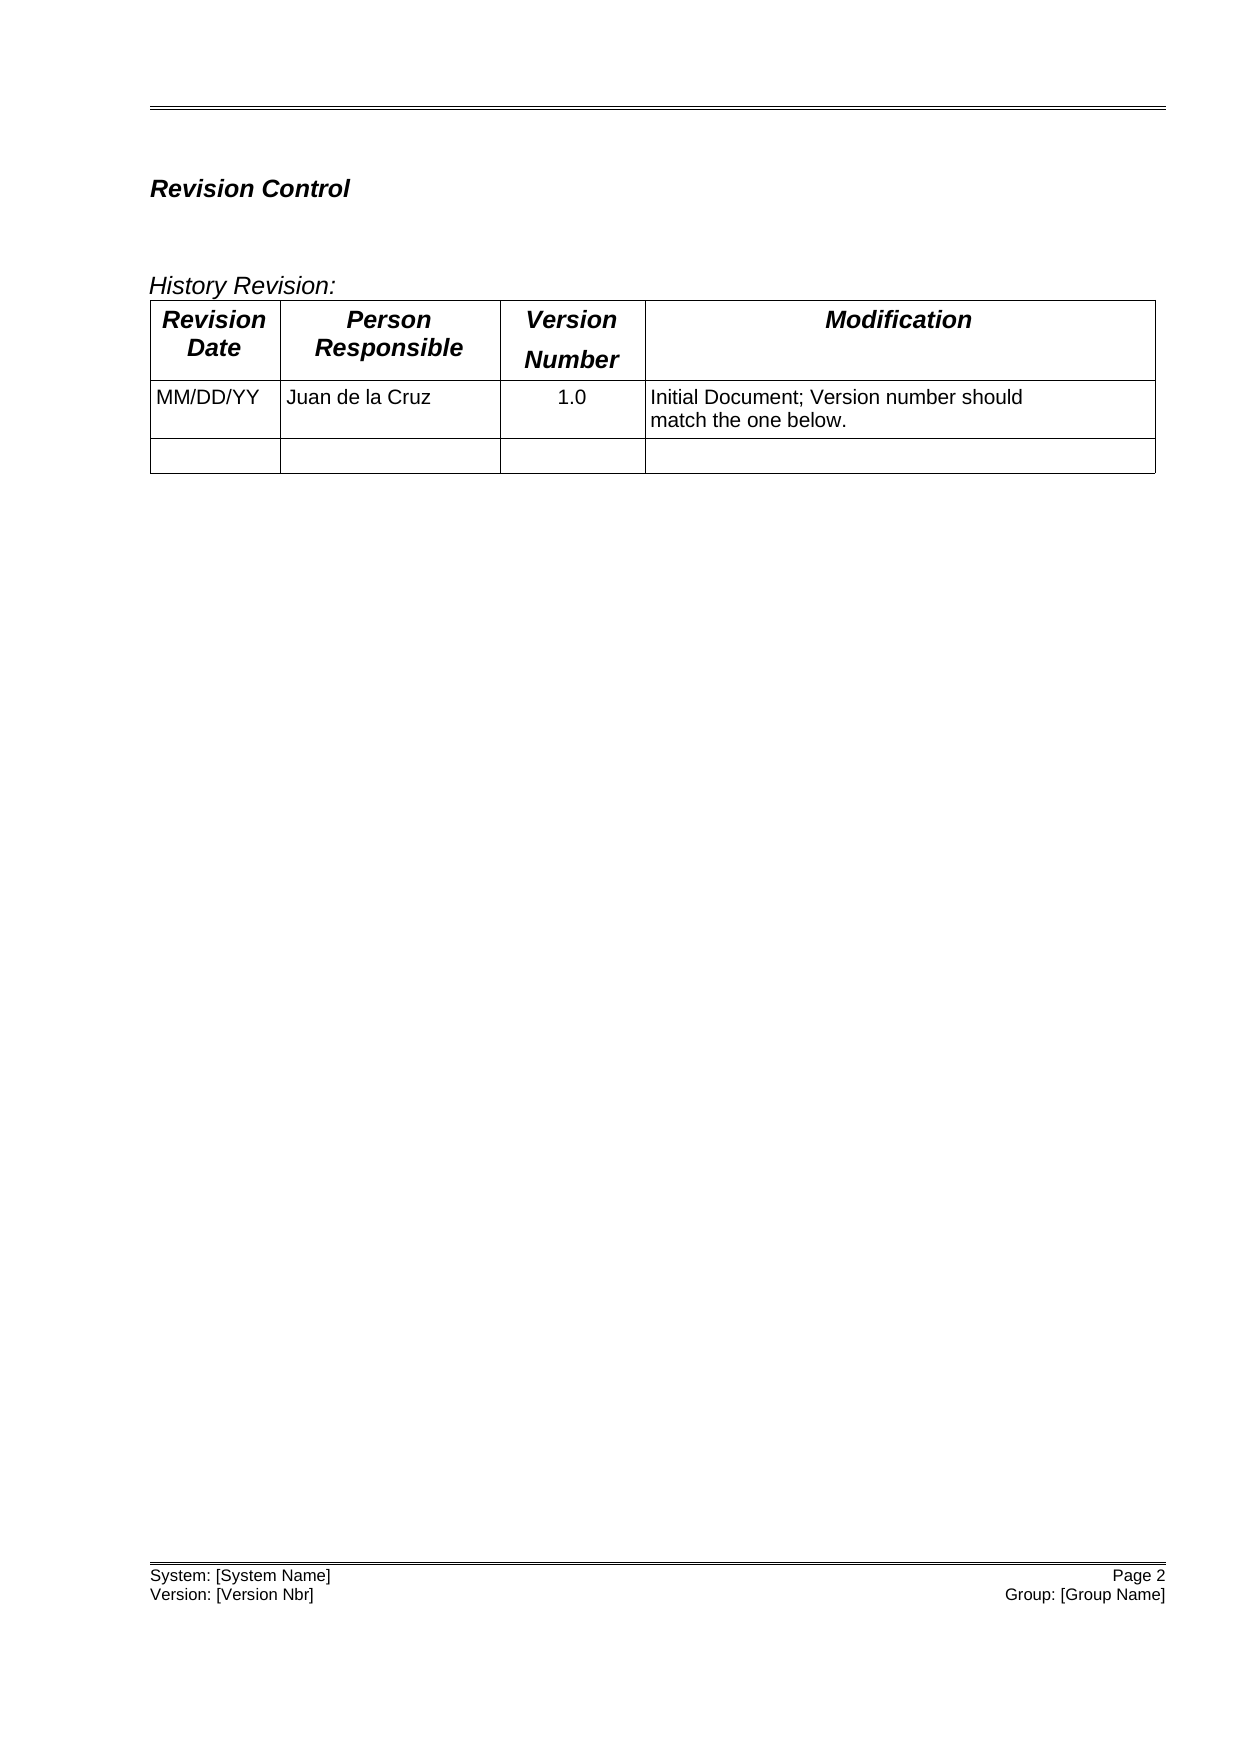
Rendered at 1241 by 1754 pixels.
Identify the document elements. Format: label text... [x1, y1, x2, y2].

table_cell [501, 439, 645, 473]
table_header Version Number [501, 301, 645, 380]
table_header Revision Date [151, 301, 280, 380]
table_cell 1.0 [501, 381, 645, 438]
text History Revision: [148, 272, 1166, 300]
table_cell Juan de la Cruz [281, 381, 500, 438]
table_cell [646, 439, 1155, 473]
table_header Person Responsible [281, 301, 500, 380]
table_header Modification [646, 301, 1155, 380]
table_cell Initial Document; Version number should match the one below. [646, 381, 1155, 438]
subtitle Revision Control [150, 175, 1166, 203]
table_cell MM/DD/YY [151, 381, 280, 438]
table_cell [281, 439, 500, 473]
table_cell [151, 439, 280, 473]
